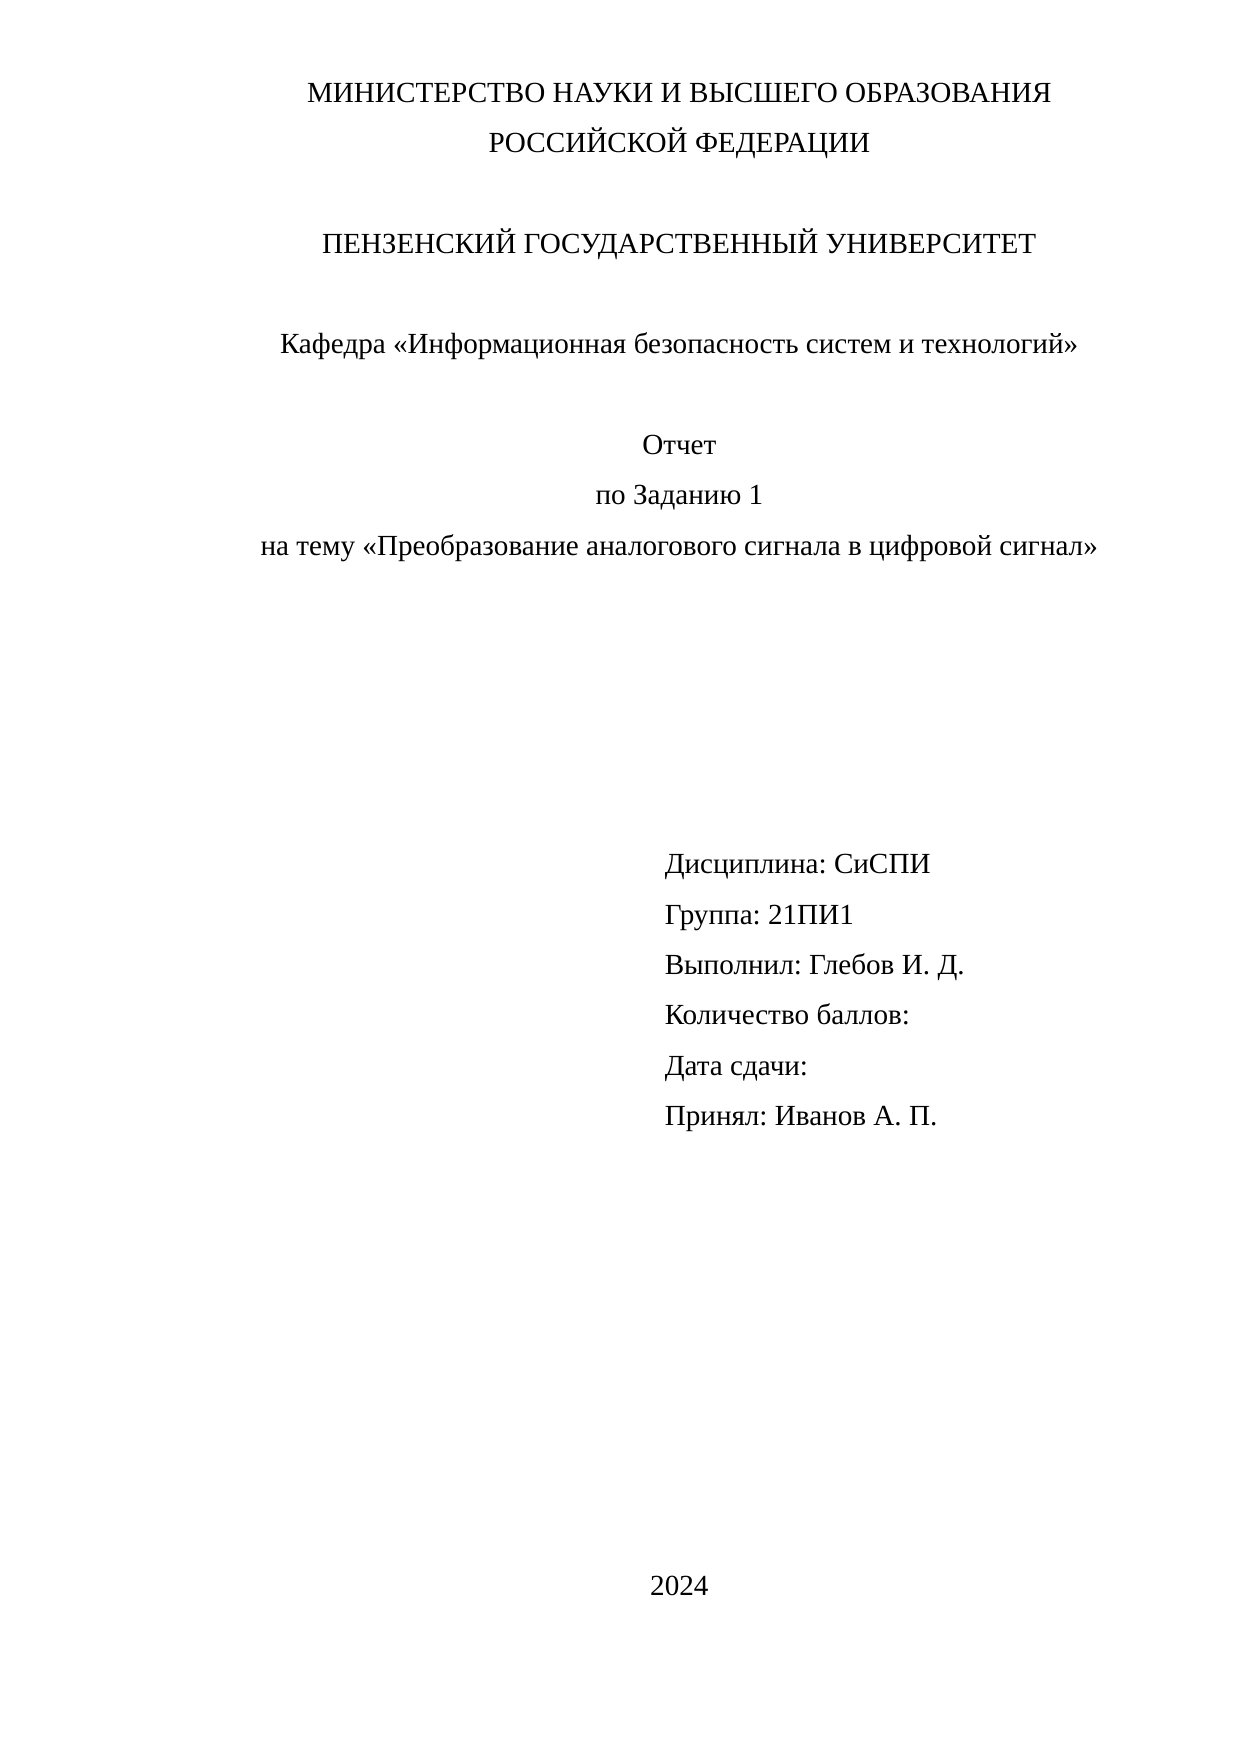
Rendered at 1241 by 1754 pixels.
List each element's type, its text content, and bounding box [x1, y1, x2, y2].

text Группа: 21ПИ1 [591, 897, 1181, 930]
text Дата сдачи: [591, 1048, 1181, 1081]
text Выполнил: Глебов И. Д. [591, 947, 1181, 981]
text на тему «Преобразование аналогового сигнала в цифровой сигнал» [177, 528, 1181, 561]
text Кафедра «Информационная безопасность систем и технологий» [177, 327, 1181, 360]
text Отчет [177, 427, 1181, 461]
text Принял: Иванов А. П. [591, 1098, 1181, 1132]
text МИНИСТЕРСТВО НАУКИ И ВЫСШЕГО ОБРАЗОВАНИЯ [177, 75, 1181, 108]
text по Заданию 1 [177, 477, 1181, 511]
text ПЕНЗЕНСКИЙ ГОСУДАРСТВЕННЫЙ УНИВЕРСИТЕТ [177, 226, 1181, 259]
text Количество баллов: [591, 997, 1181, 1031]
text РОССИЙСКОЙ ФЕДЕРАЦИИ [177, 125, 1181, 159]
text Дисциплина: СиСПИ [591, 846, 1181, 880]
text 2024 [177, 1568, 1181, 1601]
